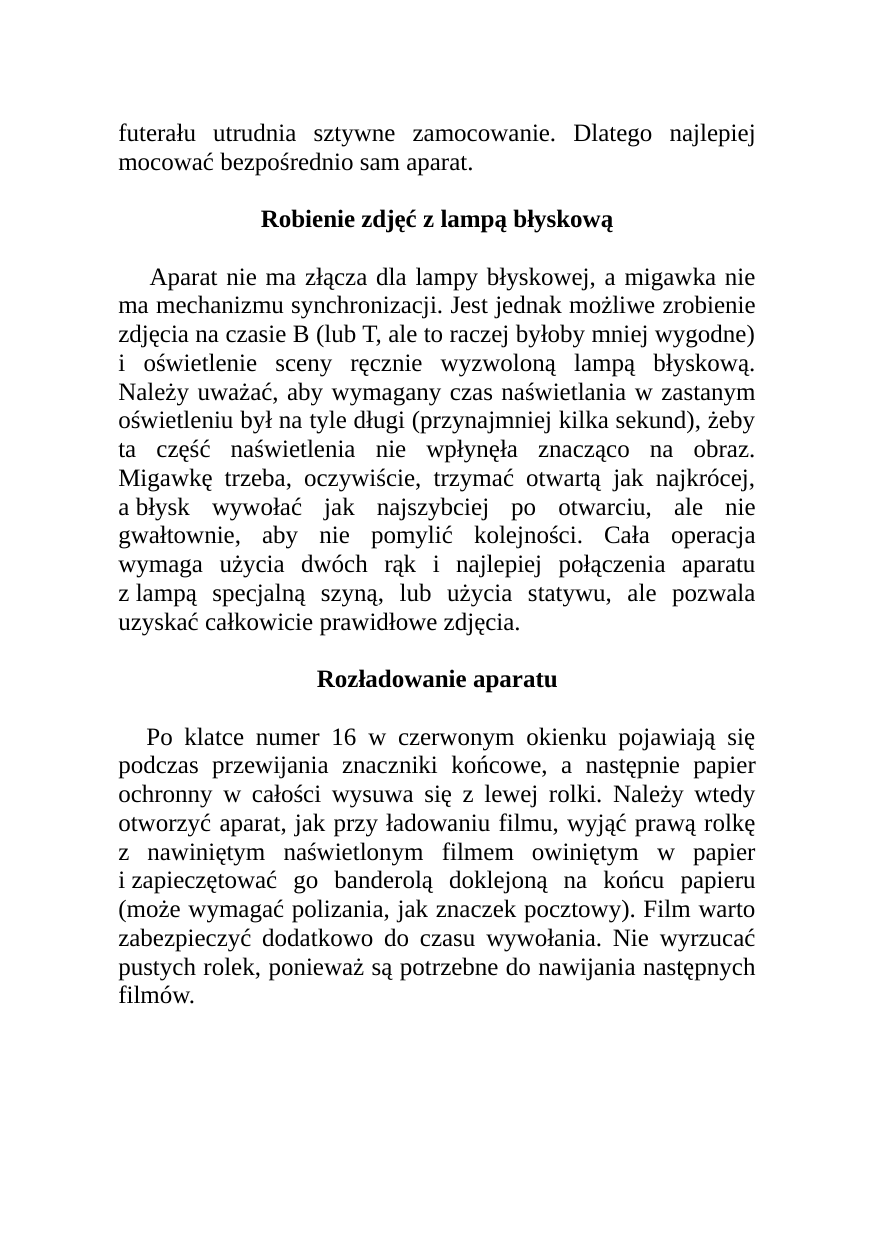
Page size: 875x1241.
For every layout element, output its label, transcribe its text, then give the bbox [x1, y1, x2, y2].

text futerału utrudnia sztywne zamocowanie. Dlatego najlepiej mocować bezpośrednio sam aparat. [118, 118, 756, 176]
text Po klatce numer 16 w czerwonym okienku pojawiają się podczas przewijania znaczniki końcowe, a następnie papier ochronny w całości wysuwa się z lewej rolki. Należy wtedy otworzyć aparat, jak przy ładowaniu filmu, wyjąć prawą rolkę z nawiniętym naświetlonym filmem owiniętym w papier i zapieczętować go banderolą doklejoną na końcu papieru (może wymagać polizania, jak znaczek pocztowy). Film warto zabezpieczyć dodatkowo do czasu wywołania. Nie wyrzucać pustych rolek, ponieważ są potrzebne do nawijania następnych filmów. [118, 722, 756, 1009]
text Aparat nie ma złącza dla lampy błyskowej, a migawka nie ma mechanizmu synchronizacji. Jest jednak możliwe zrobienie zdjęcia na czasie B (lub T, ale to raczej byłoby mniej wygodne) i oświetlenie sceny ręcznie wyzwoloną lampą błyskową. Należy uważać, aby wymagany czas naświetlania w zastanym oświetleniu był na tyle długi (przynajmniej kilka sekund), żeby ta część naświetlenia nie wpłynęła znacząco na obraz. Migawkę trzeba, oczywiście, trzymać otwartą jak najkrócej, a błysk wywołać jak najszybciej po otwarciu, ale nie gwałtownie, aby nie pomylić kolejności. Cała operacja wymaga użycia dwóch rąk i najlepiej połączenia aparatu z lampą specjalną szyną, lub użycia statywu, ale pozwala uzyskać całkowicie prawidłowe zdjęcia. [118, 262, 756, 636]
text Robienie zdjęć z lampą błyskową [118, 204, 756, 233]
text Rozładowanie aparatu [118, 664, 756, 693]
